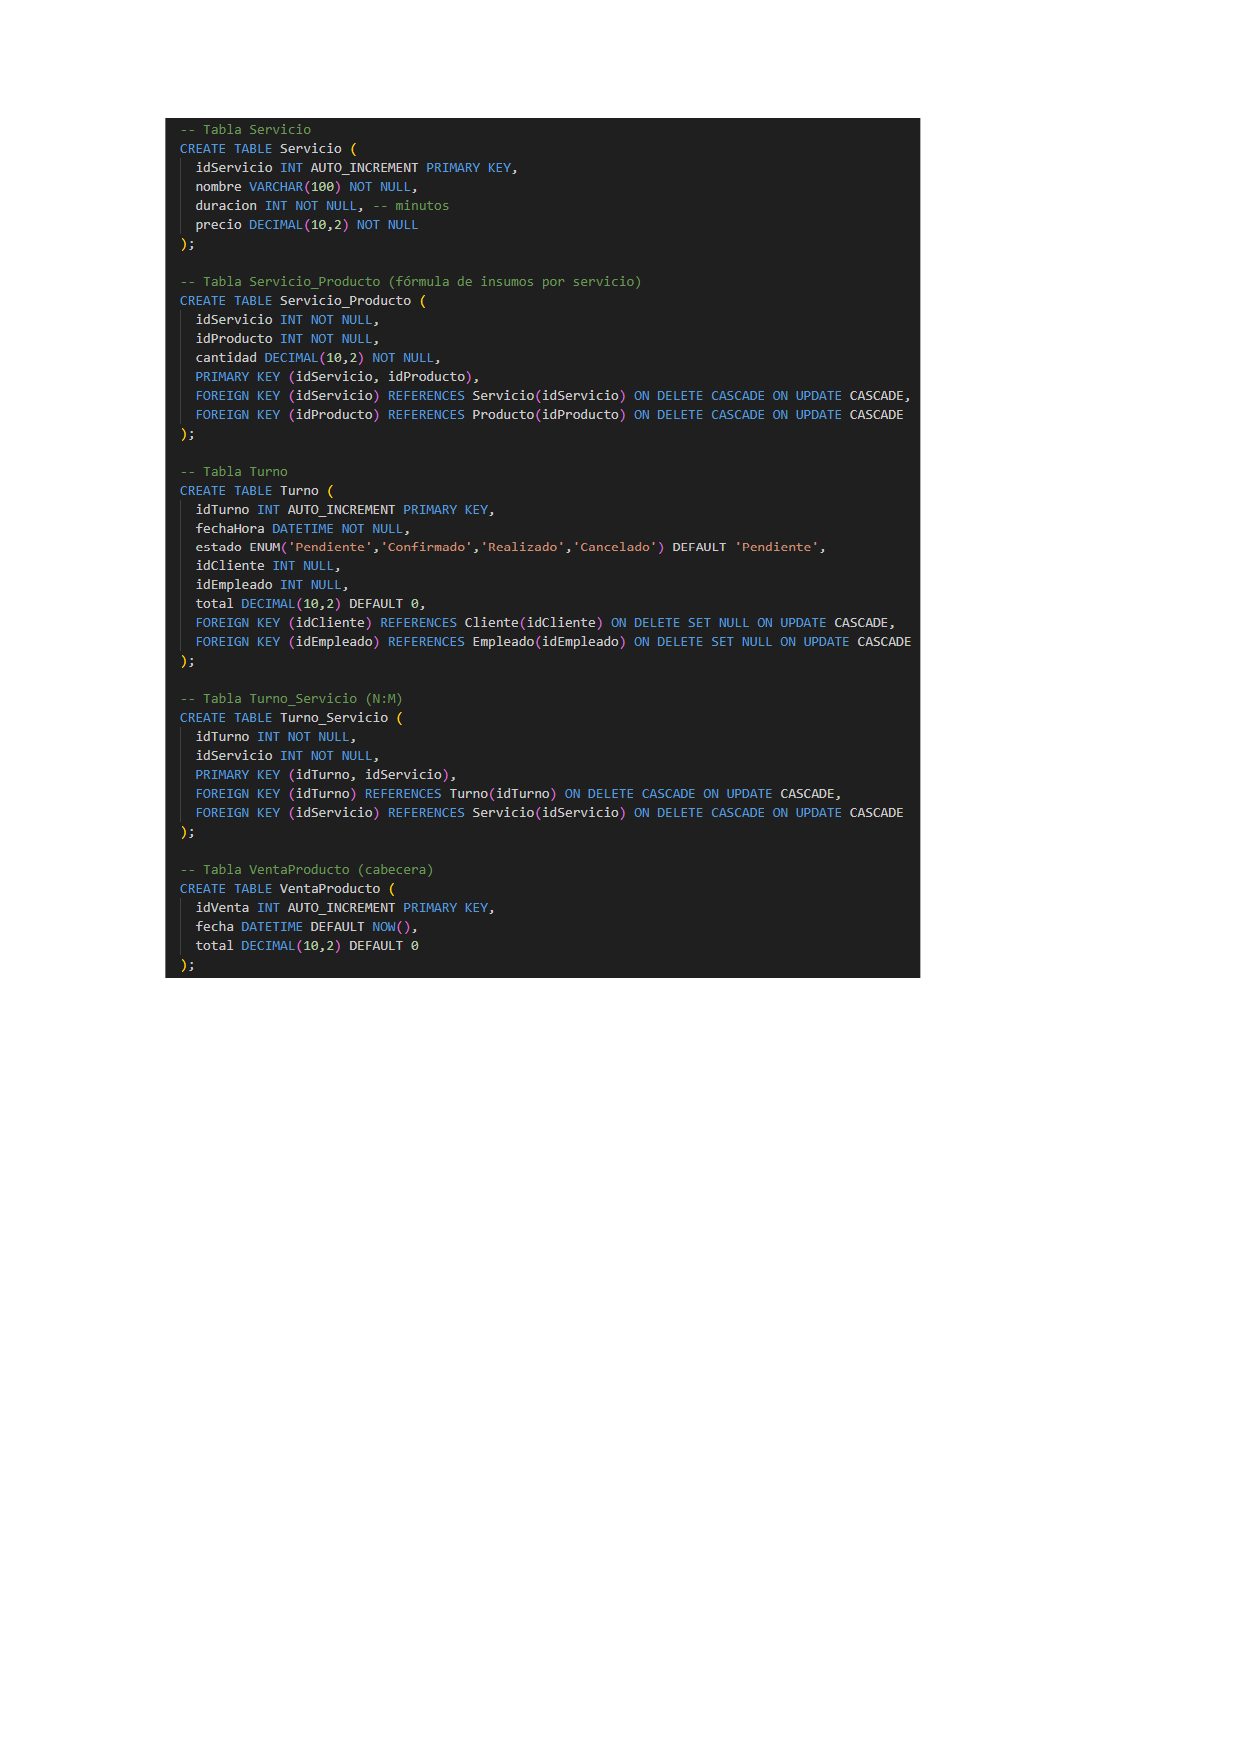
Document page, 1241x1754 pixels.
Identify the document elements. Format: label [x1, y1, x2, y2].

picture [165, 118, 921, 978]
